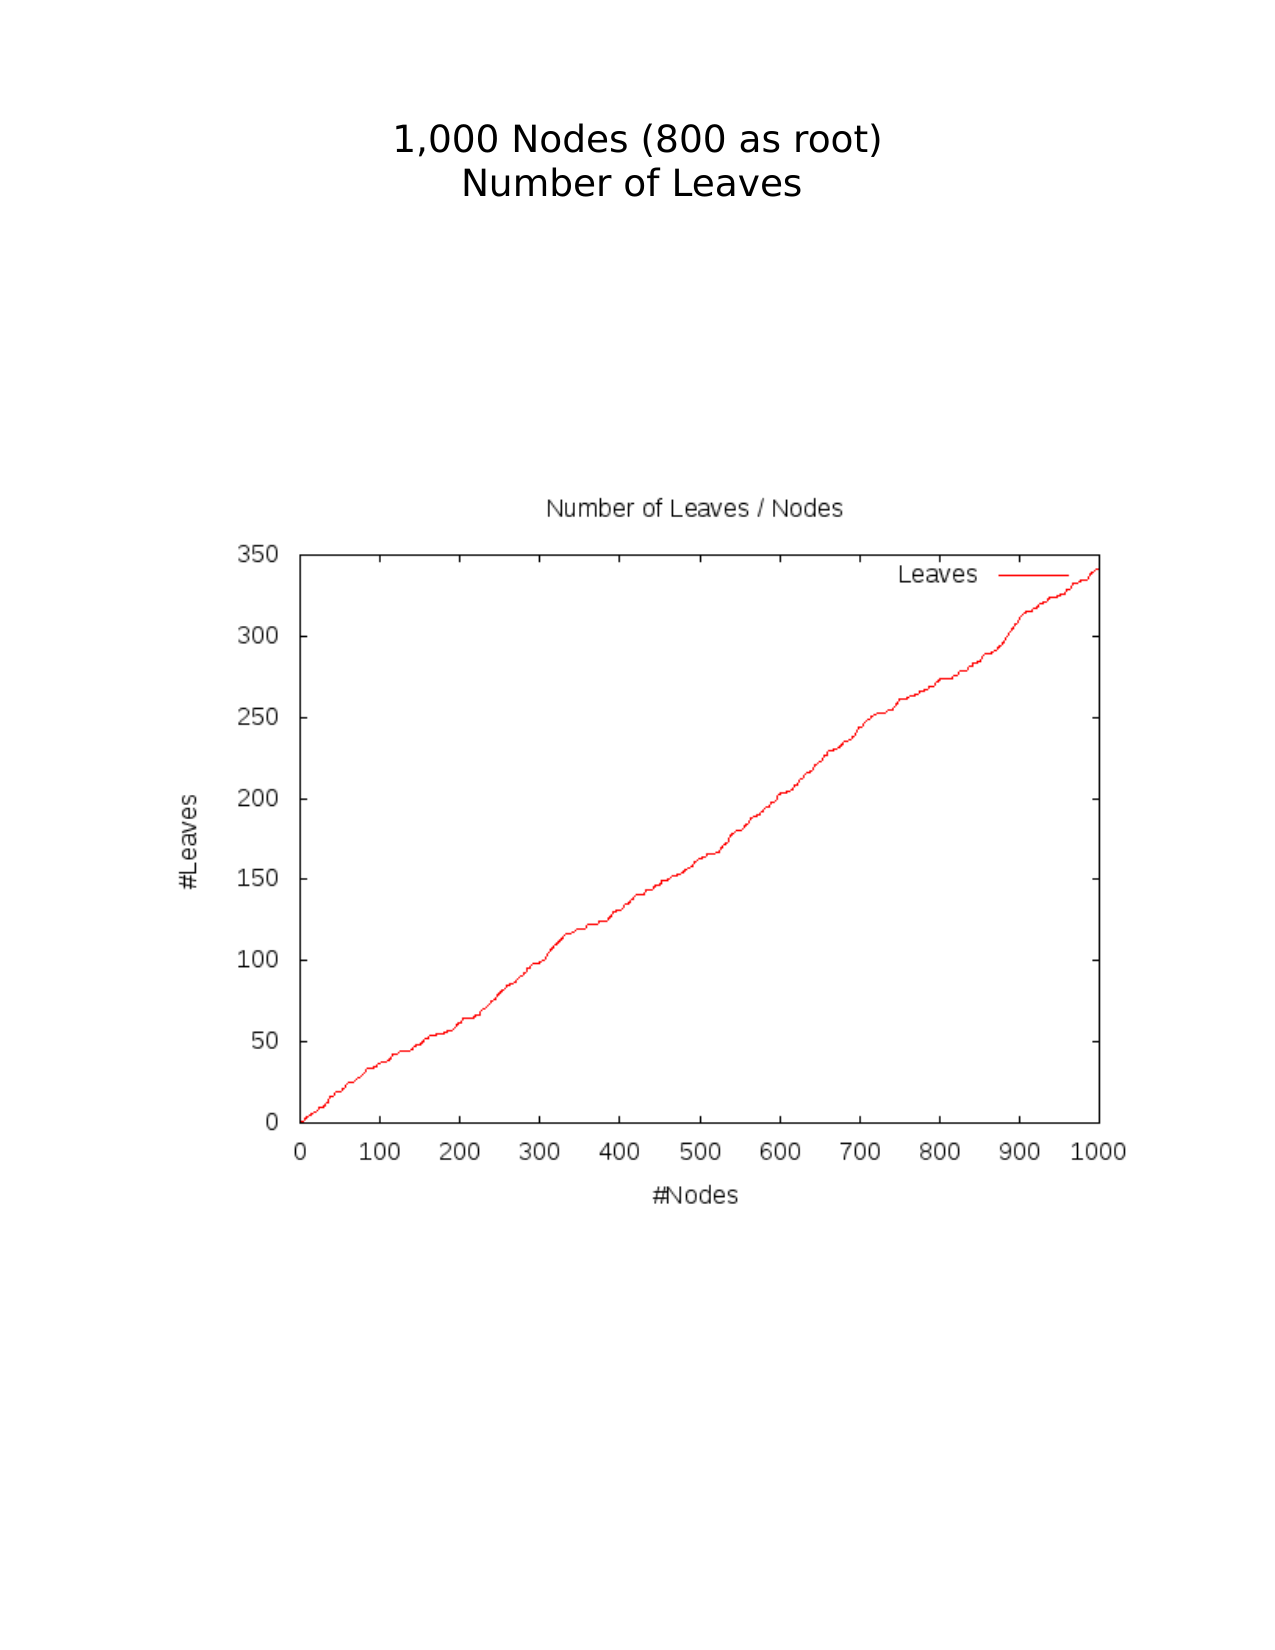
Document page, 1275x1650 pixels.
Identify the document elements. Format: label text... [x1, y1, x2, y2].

picture [137, 467, 1138, 1218]
text 1,000 Nodes (800 as root) [118, 118, 1157, 162]
text Number of Leaves [118, 162, 1157, 205]
